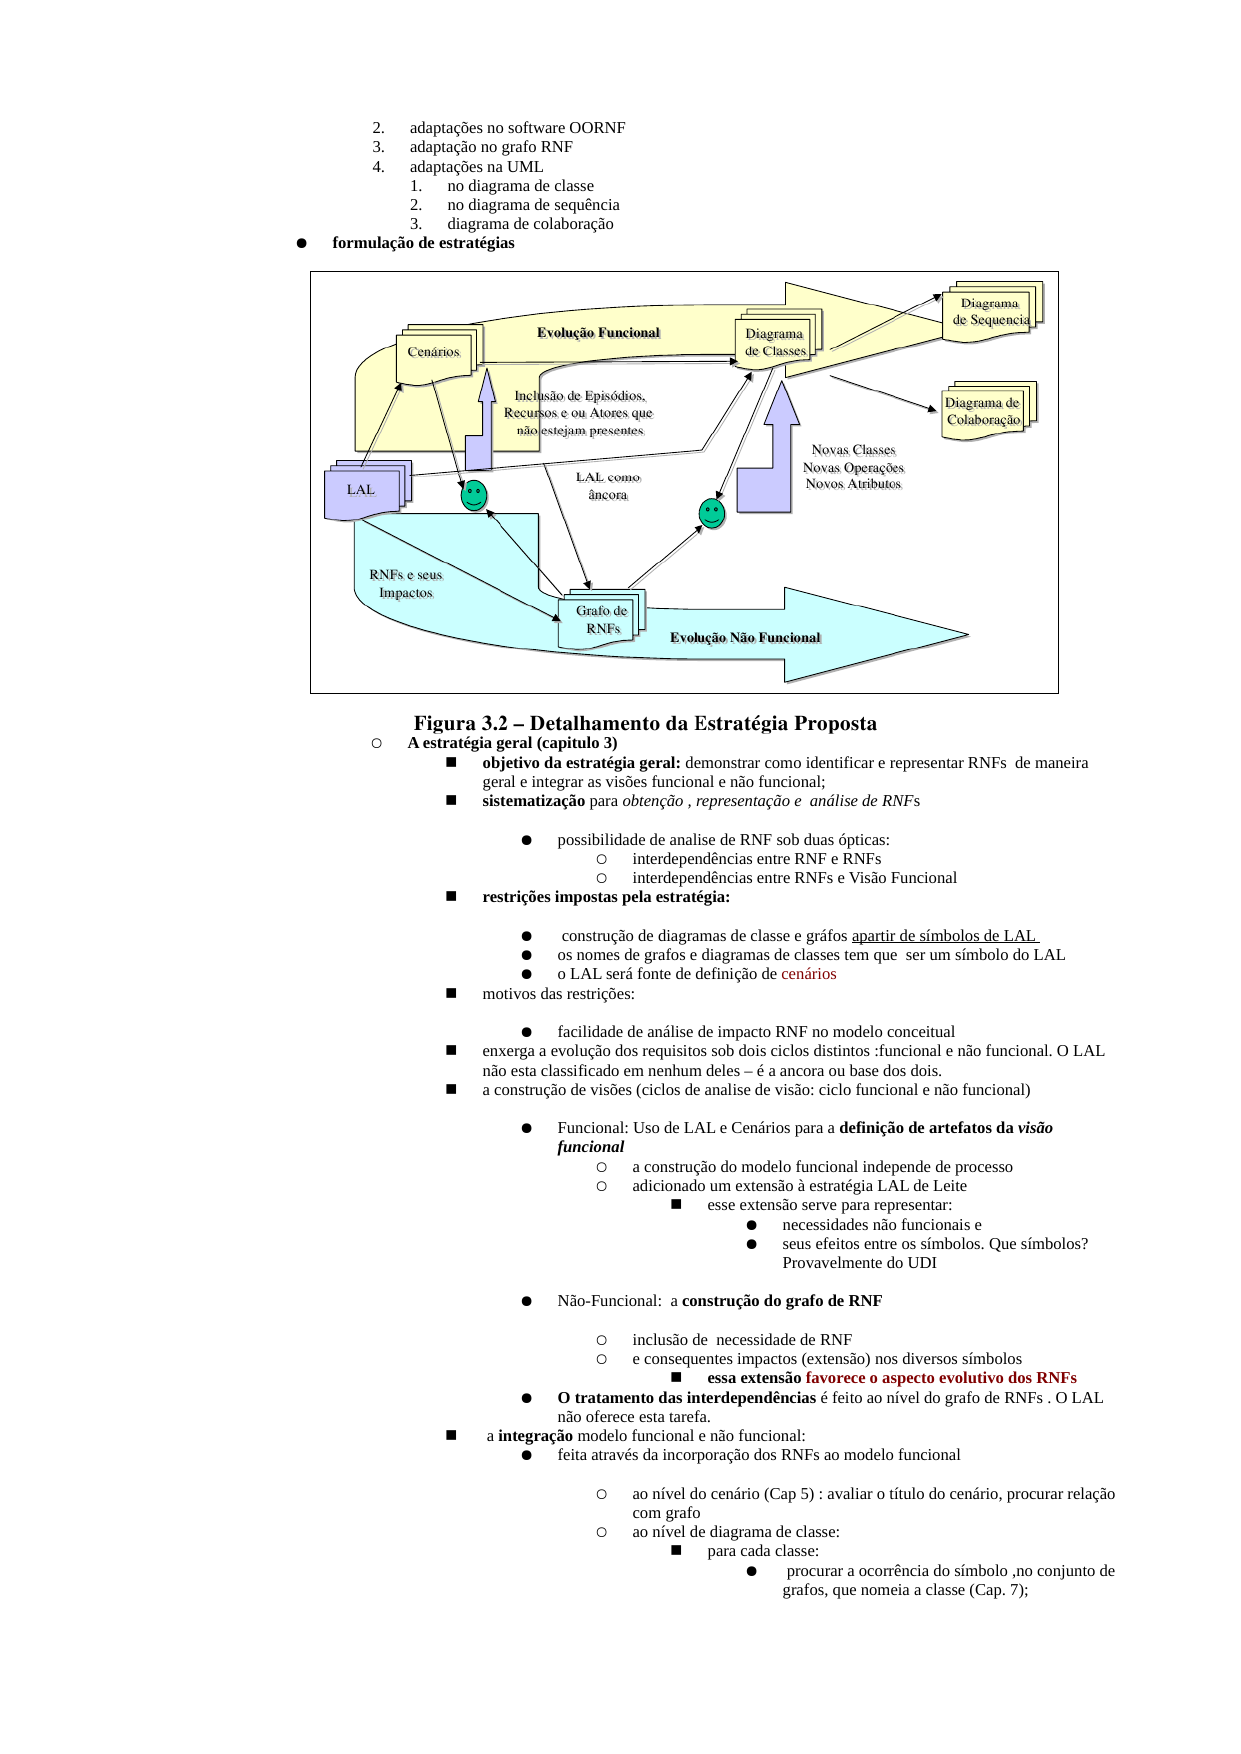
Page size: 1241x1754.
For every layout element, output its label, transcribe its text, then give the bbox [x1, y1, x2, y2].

list interdependências entre RNF e RNFs [595, 849, 1122, 868]
list ao nível do cenário (Cap 5) : avaliar o título do cenário, procurar relação com grafo [595, 1483, 1122, 1522]
list construção de diagramas de classe e gráfos apartir de símbolos de LAL [520, 926, 1122, 945]
list procurar a ocorrência do símbolo ,no conjunto de grafos, que nomeia a classe (Cap. 7); [745, 1561, 1122, 1599]
list os nomes de grafos e diagramas de classes tem que ser um símbolo do LAL [520, 945, 1122, 964]
list seus efeitos entre os símbolos. Que símbolos? Provavelmente do UDI [745, 1233, 1122, 1272]
list facilidade de análise de impacto RNF no modelo conceitual [520, 1022, 1122, 1041]
list formulação de estratégias [295, 233, 1122, 252]
list e consequentes impactos (extensão) nos diversos símbolos [595, 1349, 1122, 1368]
list possibilidade de analise de RNF sob duas ópticas: [520, 829, 1122, 849]
list Funcional: Uso de LAL e Cenários para a definição de artefatos da visão funcional [520, 1118, 1122, 1156]
list Não-Funcional: a construção do grafo de RNF [520, 1291, 1122, 1310]
list esse extensão serve para representar: [670, 1195, 1122, 1214]
list o LAL será fonte de definição de cenários [520, 964, 1122, 983]
list no diagrama de classe [410, 176, 1122, 195]
list a construção do modelo funcional independe de processo [595, 1156, 1122, 1176]
list a integração modelo funcional e não funcional: [445, 1426, 1122, 1445]
list a construção de visões (ciclos de analise de visão: ciclo funcional e não funcional) [445, 1079, 1122, 1099]
list interdependências entre RNFs e Visão Funcional [595, 868, 1122, 887]
list sistematização para obtenção , representação e análise de RNFs [445, 791, 1122, 810]
picture [304, 262, 1091, 734]
list adaptações no software OORNF [372, 118, 1122, 137]
list adaptações na UML [372, 156, 1122, 176]
list A estratégia geral (capitulo 3) [370, 732, 1122, 752]
list adaptação no grafo RNF [372, 137, 1122, 156]
list essa extensão favorece o aspecto evolutivo dos RNFs [670, 1368, 1122, 1387]
list inclusão de necessidade de RNF [595, 1329, 1122, 1349]
list no diagrama de sequência [410, 195, 1122, 214]
list necessidades não funcionais e [745, 1214, 1122, 1233]
list enxerga a evolução dos requisitos sob dois ciclos distintos :funcional e não funcional. O LAL não esta classificado em nenhum deles – é a ancora ou base dos dois. [445, 1041, 1122, 1079]
list restrições impostas pela estratégia: [445, 887, 1122, 906]
list ao nível de diagrama de classe: [595, 1522, 1122, 1541]
list feita através da incorporação dos RNFs ao modelo funcional [520, 1445, 1122, 1464]
list diagrama de colaboração [410, 214, 1122, 233]
list para cada classe: [670, 1541, 1122, 1561]
list adicionado um extensão à estratégia LAL de Leite [595, 1176, 1122, 1195]
list motivos das restrições: [445, 983, 1122, 1003]
list objetivo da estratégia geral: demonstrar como identificar e representar RNFs de maneira geral e integrar as visões funcional e não funcional; [445, 752, 1122, 791]
list O tratamento das interdependências é feito ao nível do grafo de RNFs . O LAL não oferece esta tarefa. [520, 1387, 1122, 1426]
